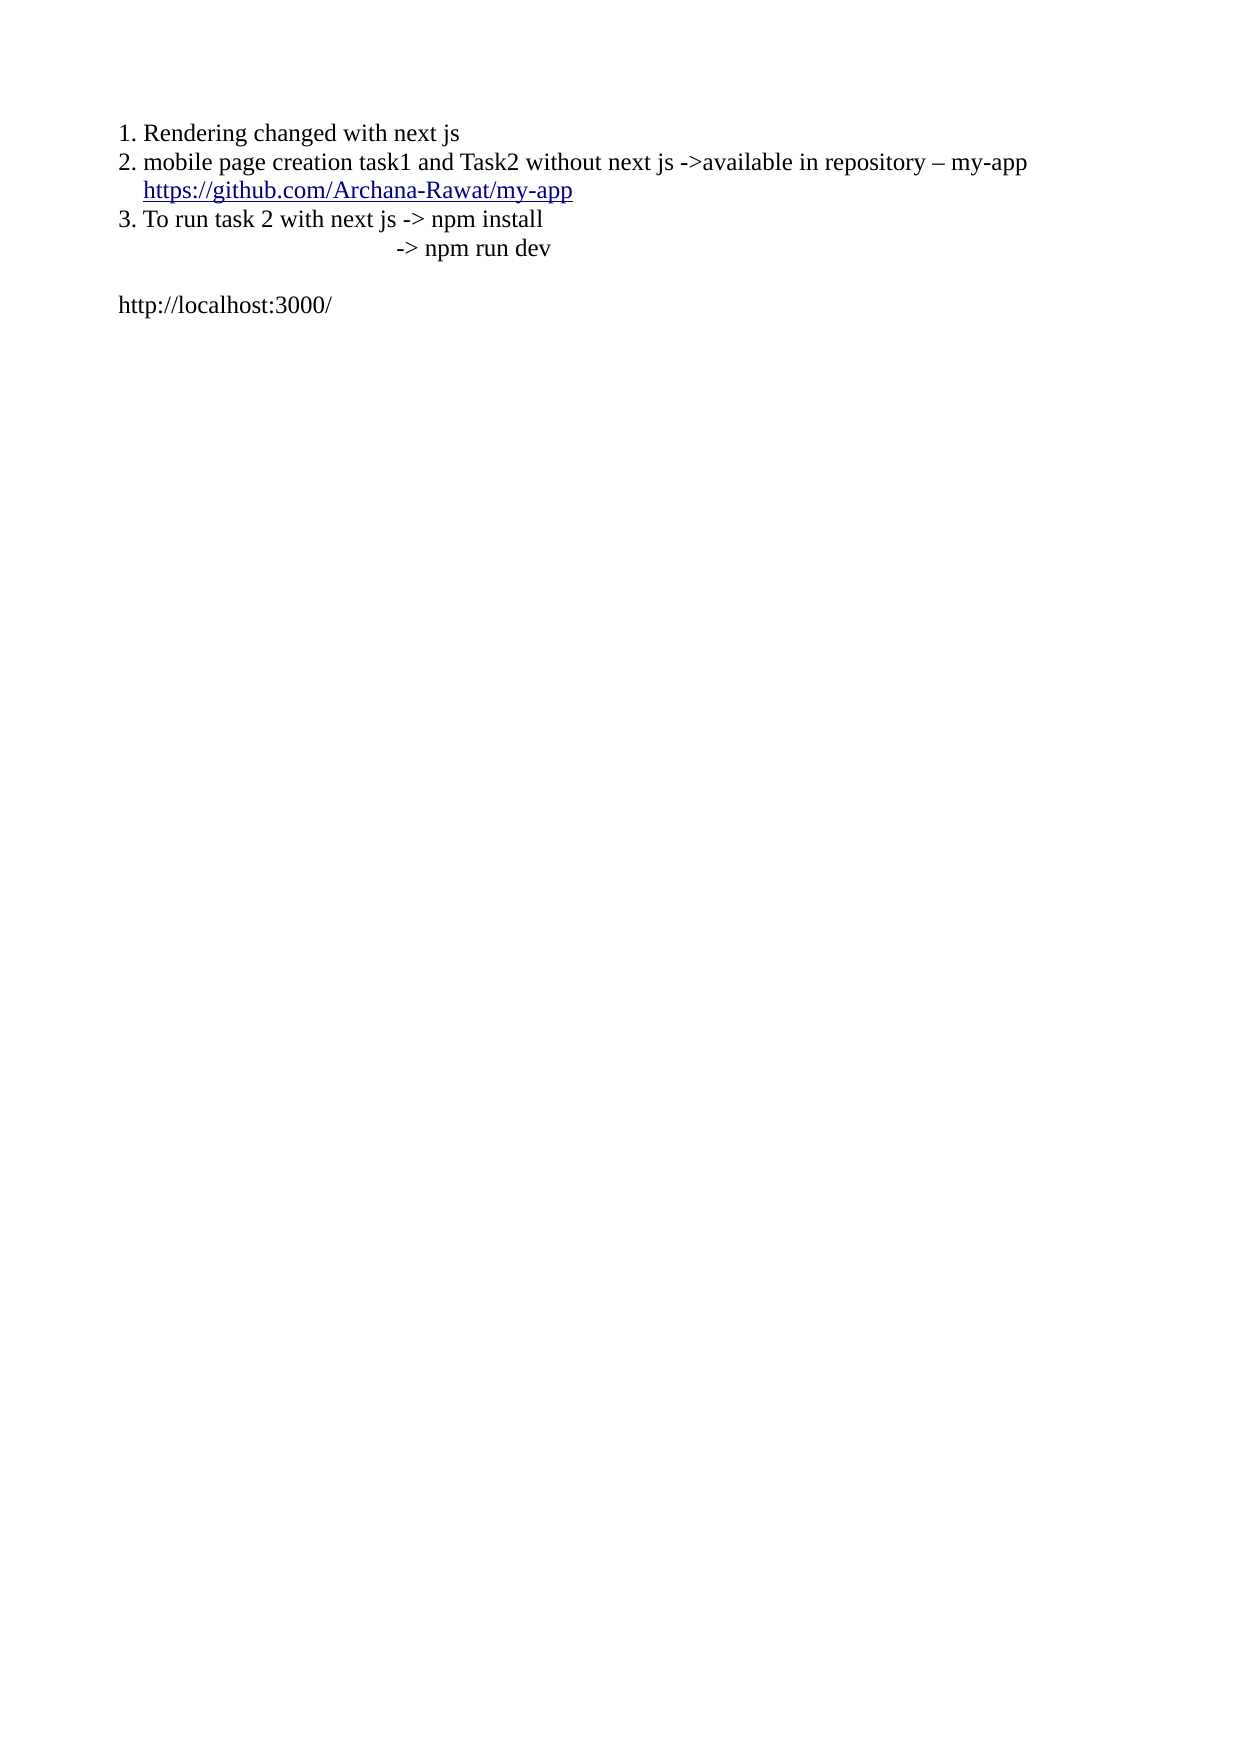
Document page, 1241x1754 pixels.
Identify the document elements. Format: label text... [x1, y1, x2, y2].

text http://localhost:3000/ [118, 291, 1122, 319]
text 1. Rendering changed with next js [118, 118, 1122, 147]
text https://github.com/Archana-Rawat/my-app [118, 176, 1122, 204]
text 3. To run task 2 with next js -> npm install [118, 204, 1122, 233]
text 2. mobile page creation task1 and Task2 without next js ->available in repository – my-app [118, 147, 1122, 176]
text -> npm run dev [118, 233, 1122, 262]
